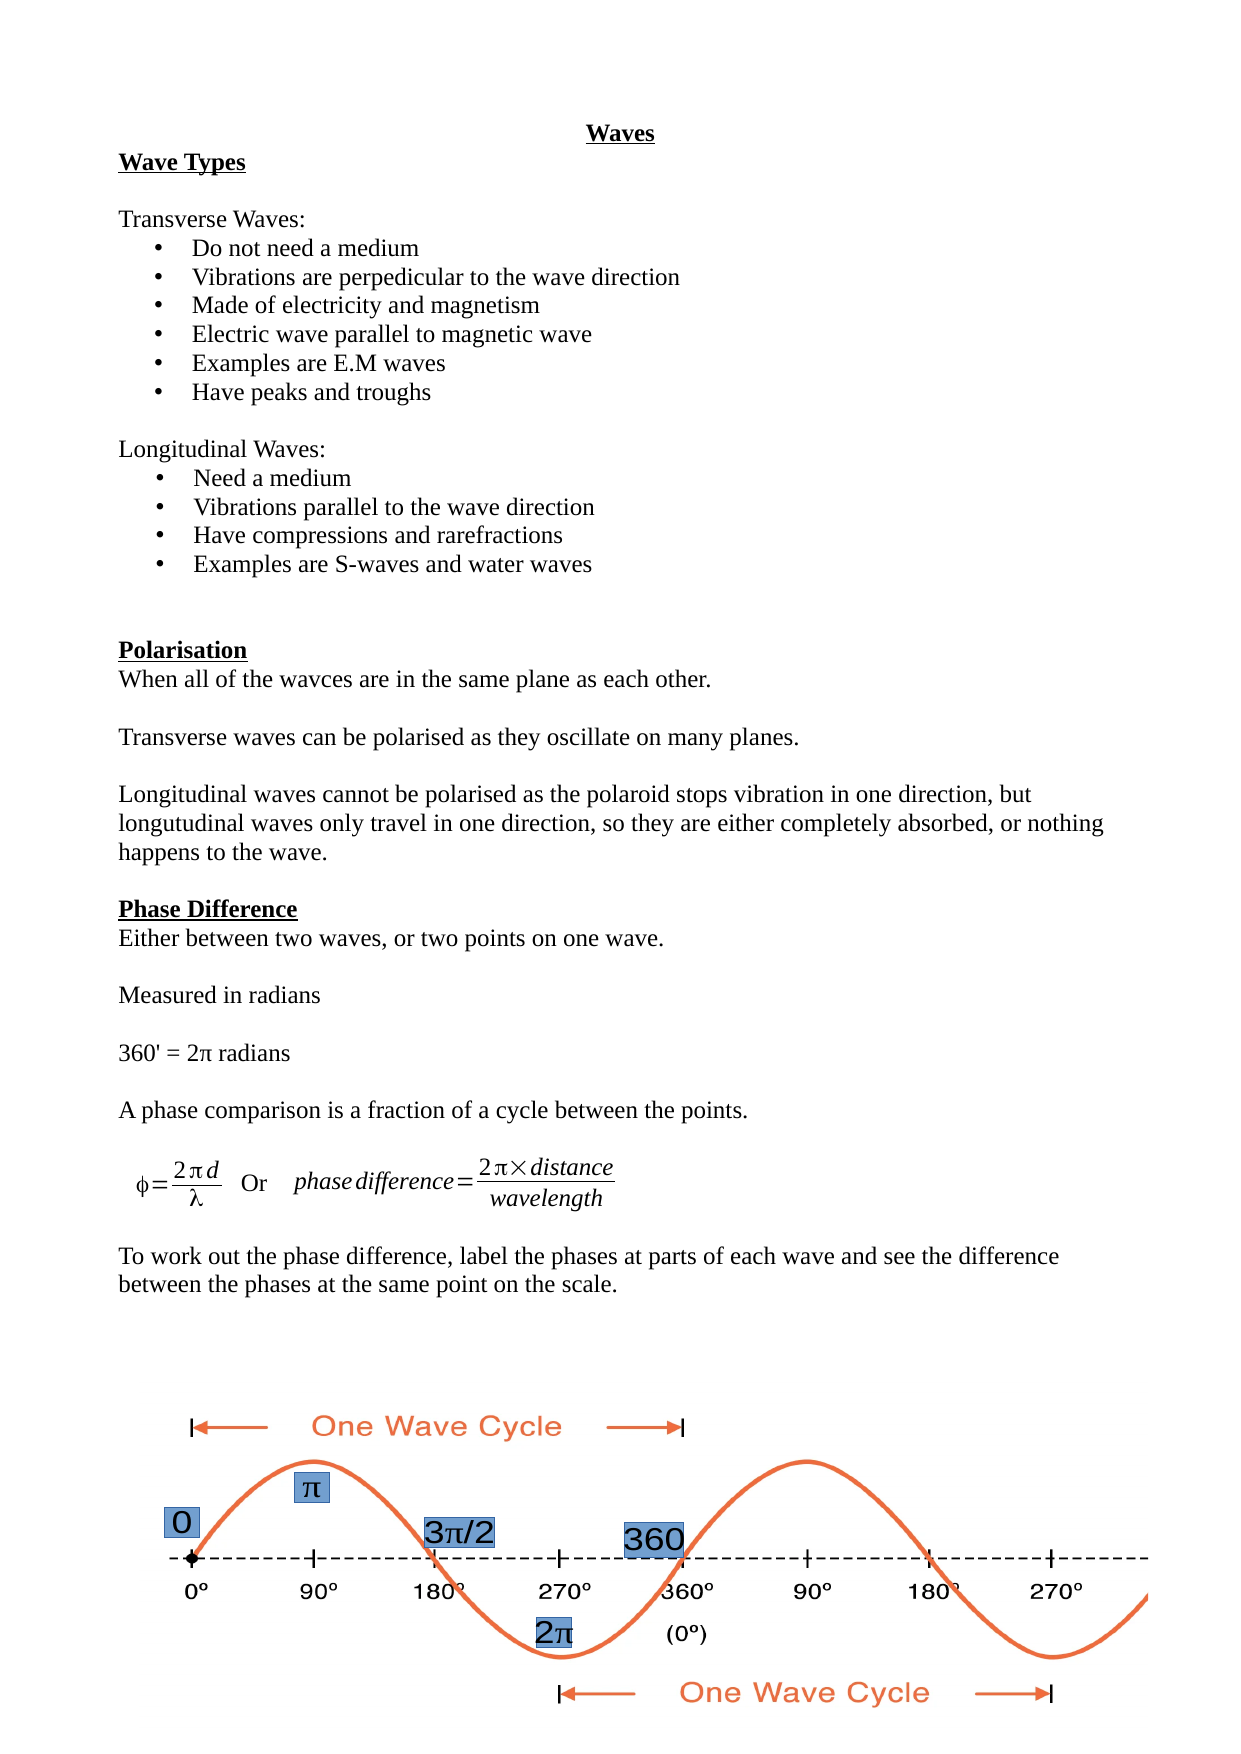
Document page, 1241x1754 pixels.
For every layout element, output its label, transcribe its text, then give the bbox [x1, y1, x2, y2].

list Have peaks and troughs [154, 377, 1122, 406]
list Examples are S-waves and water waves [156, 549, 1122, 578]
list Have compressions and rarefractions [156, 521, 1122, 549]
list Electric wave parallel to magnetic wave [154, 319, 1122, 348]
list Need a medium [156, 463, 1122, 492]
text Longitudinal waves cannot be polarised as the polaroid stops vibration in one direction, but longutudinal waves only travel in one direction, so they are either completely absorbed, or nothing happens to the wave. [118, 779, 1122, 866]
text Or [118, 1153, 1122, 1212]
text Phase Difference [118, 894, 1122, 923]
text Transverse Waves: [118, 204, 1122, 233]
list Examples are E.M waves [154, 348, 1122, 377]
list Made of electricity and magnetism [154, 291, 1122, 319]
text Either between two waves, or two points on one wave. [118, 923, 1122, 952]
text Longitudinal Waves: [118, 434, 1122, 463]
list Vibrations are perpedicular to the wave direction [154, 262, 1122, 291]
text Wave Types [118, 147, 1122, 176]
list Do not need a medium [154, 233, 1122, 262]
text When all of the wavces are in the same plane as each other. [118, 664, 1122, 693]
text 360' = 2π radians [118, 1038, 1122, 1067]
text Measured in radians [118, 981, 1122, 1009]
list Vibrations parallel to the wave direction [156, 492, 1122, 521]
text Waves [118, 118, 1122, 147]
text To work out the phase difference, label the phases at parts of each wave and see the difference between the phases at the same point on the scale. [118, 1241, 1122, 1298]
text A phase comparison is a fraction of a cycle between the points. [118, 1096, 1122, 1124]
text Polarisation [118, 636, 1122, 664]
text Transverse waves can be polarised as they oscillate on many planes. [118, 722, 1122, 751]
